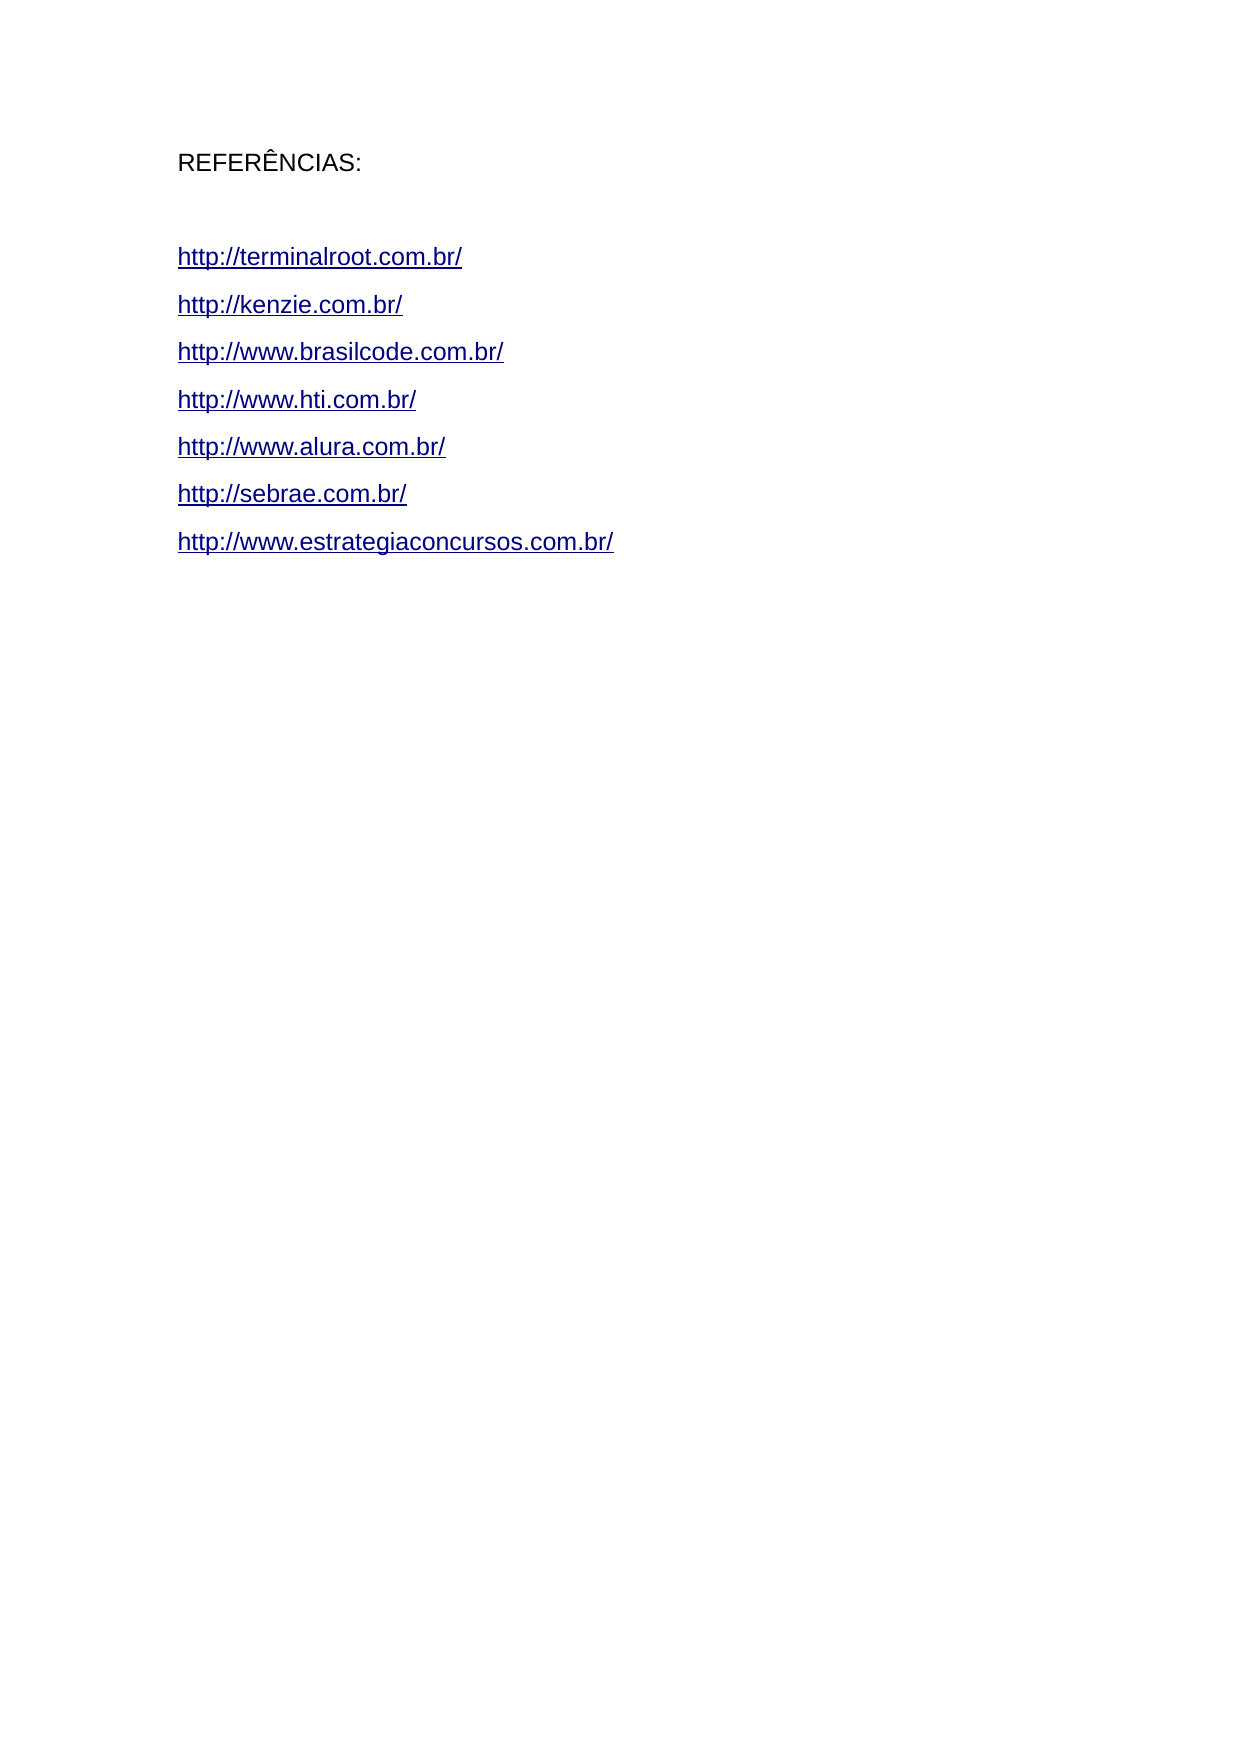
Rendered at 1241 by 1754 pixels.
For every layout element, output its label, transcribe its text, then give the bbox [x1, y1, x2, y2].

text http://sebrae.com.br/ [177, 479, 1063, 508]
text http://www.hti.com.br/ [177, 384, 1063, 413]
text http://kenzie.com.br/ [177, 290, 1063, 318]
text http://www.estrategiaconcursos.com.br/ [177, 527, 1063, 556]
text http://terminalroot.com.br/ [177, 242, 1063, 271]
text REFERÊNCIAS: [177, 148, 1063, 176]
text http://www.brasilcode.com.br/ [177, 337, 1063, 366]
text http://www.alura.com.br/ [177, 432, 1063, 461]
